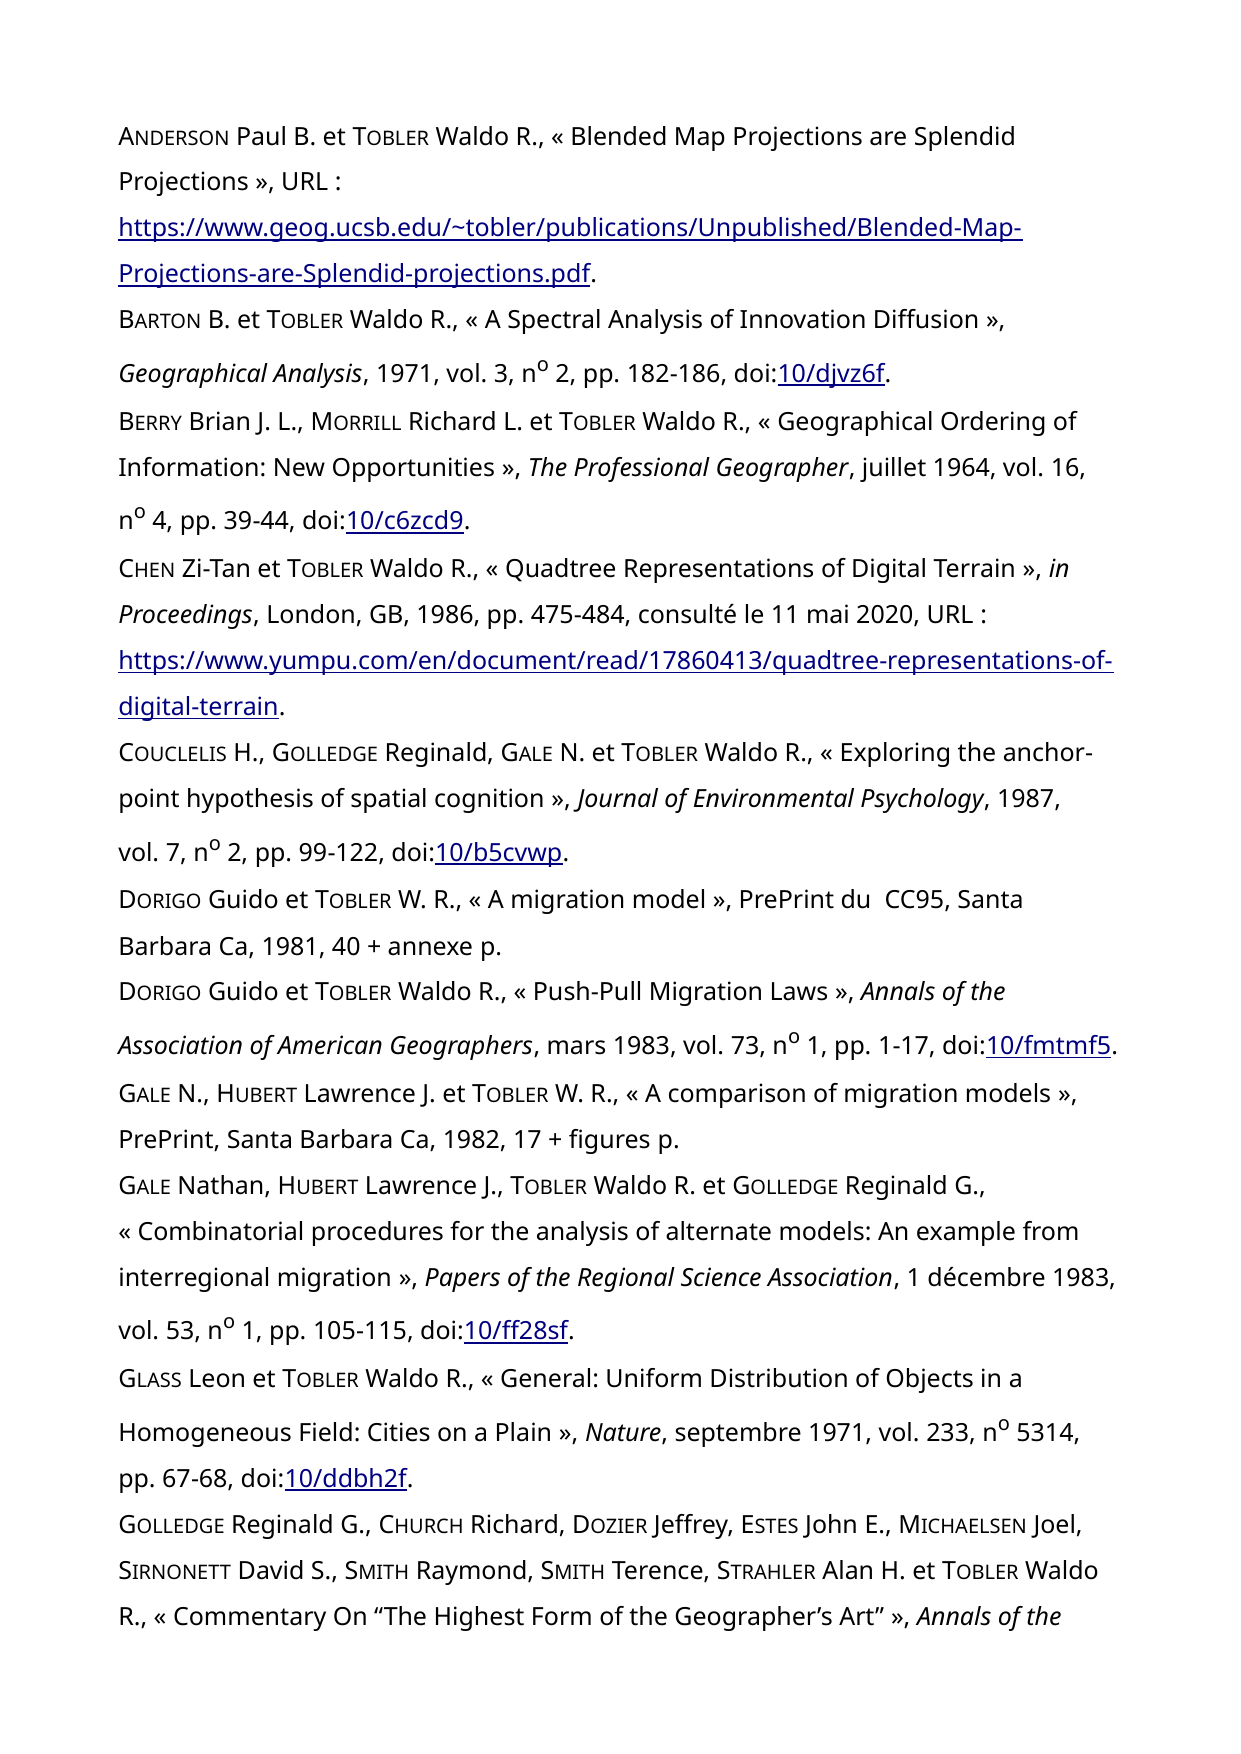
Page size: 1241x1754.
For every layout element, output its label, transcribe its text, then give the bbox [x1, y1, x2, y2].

text Barton B. et Tobler Waldo R., « A Spectral Analysis of Innovation Diffusion », Geographical Analysis, 1971, vol. 3, no 2, pp. 182‑186, doi:10/djvz6f. [118, 302, 1122, 389]
text Gale Nathan, Hubert Lawrence J., Tobler Waldo R. et Golledge Reginald G., « Combinatorial procedures for the analysis of alternate models: An example from interregional migration », Papers of the Regional Science Association, 1 décembre 1983, vol. 53, no 1, pp. 105‑115, doi:10/ff28sf. [118, 1167, 1122, 1347]
text Couclelis H., Golledge Reginald, Gale N. et Tobler Waldo R., « Exploring the anchor-point hypothesis of spatial cognition », Journal of Environmental Psychology, 1987, vol. 7, no 2, pp. 99‑122, doi:10/b5cvwp. [118, 735, 1122, 868]
text Gale N., Hubert Lawrence J. et Tobler W. R., « A comparison of migration models », PrePrint, Santa Barbara Ca, 1982, 17 + figures p. [118, 1076, 1122, 1156]
text Anderson Paul B. et Tobler Waldo R., « Blended Map Projections are Splendid Projections », URL : https://www.geog.ucsb.edu/~tobler/publications/Unpublished/Blended-Map-Projections-are-Splendid-projections.pdf. [118, 118, 1122, 290]
text Dorigo Guido et Tobler Waldo R., « Push-Pull Migration Laws », Annals of the Association of American Geographers, mars 1983, vol. 73, no 1, pp. 1‑17, doi:10/fmtmf5. [118, 974, 1122, 1062]
text Golledge Reginald G., Church Richard, Dozier Jeffrey, Estes John E., Michaelsen Joel, Sirnonett David S., Smith Raymond, Smith Terence, Strahler Alan H. et Tobler Waldo R., « Commentary On “The Highest Form of the Geographer’s Art” », Annals of the [118, 1506, 1122, 1632]
text Berry Brian J. L., Morrill Richard L. et Tobler Waldo R., « Geographical Ordering of Information: New Opportunities », The Professional Geographer, juillet 1964, vol. 16, no 4, pp. 39‑44, doi:10/c6zcd9. [118, 403, 1122, 537]
text Dorigo Guido et Tobler W. R., « A migration model », PrePrint du CC95, Santa Barbara Ca, 1981, 40 + annexe p. [118, 882, 1122, 962]
text Glass Leon et Tobler Waldo R., « General: Uniform Distribution of Objects in a Homogeneous Field: Cities on a Plain », Nature, septembre 1971, vol. 233, no 5314, pp. 67‑68, doi:10/ddbh2f. [118, 1361, 1122, 1494]
text Chen Zi-Tan et Tobler Waldo R., « Quadtree Representations of Digital Terrain », in Proceedings, London, GB, 1986, pp. 475‑484, consulté le 11 mai 2020, URL : https://www.yumpu.com/en/document/read/17860413/quadtree-representations-of-digital-terrain. [118, 551, 1122, 723]
